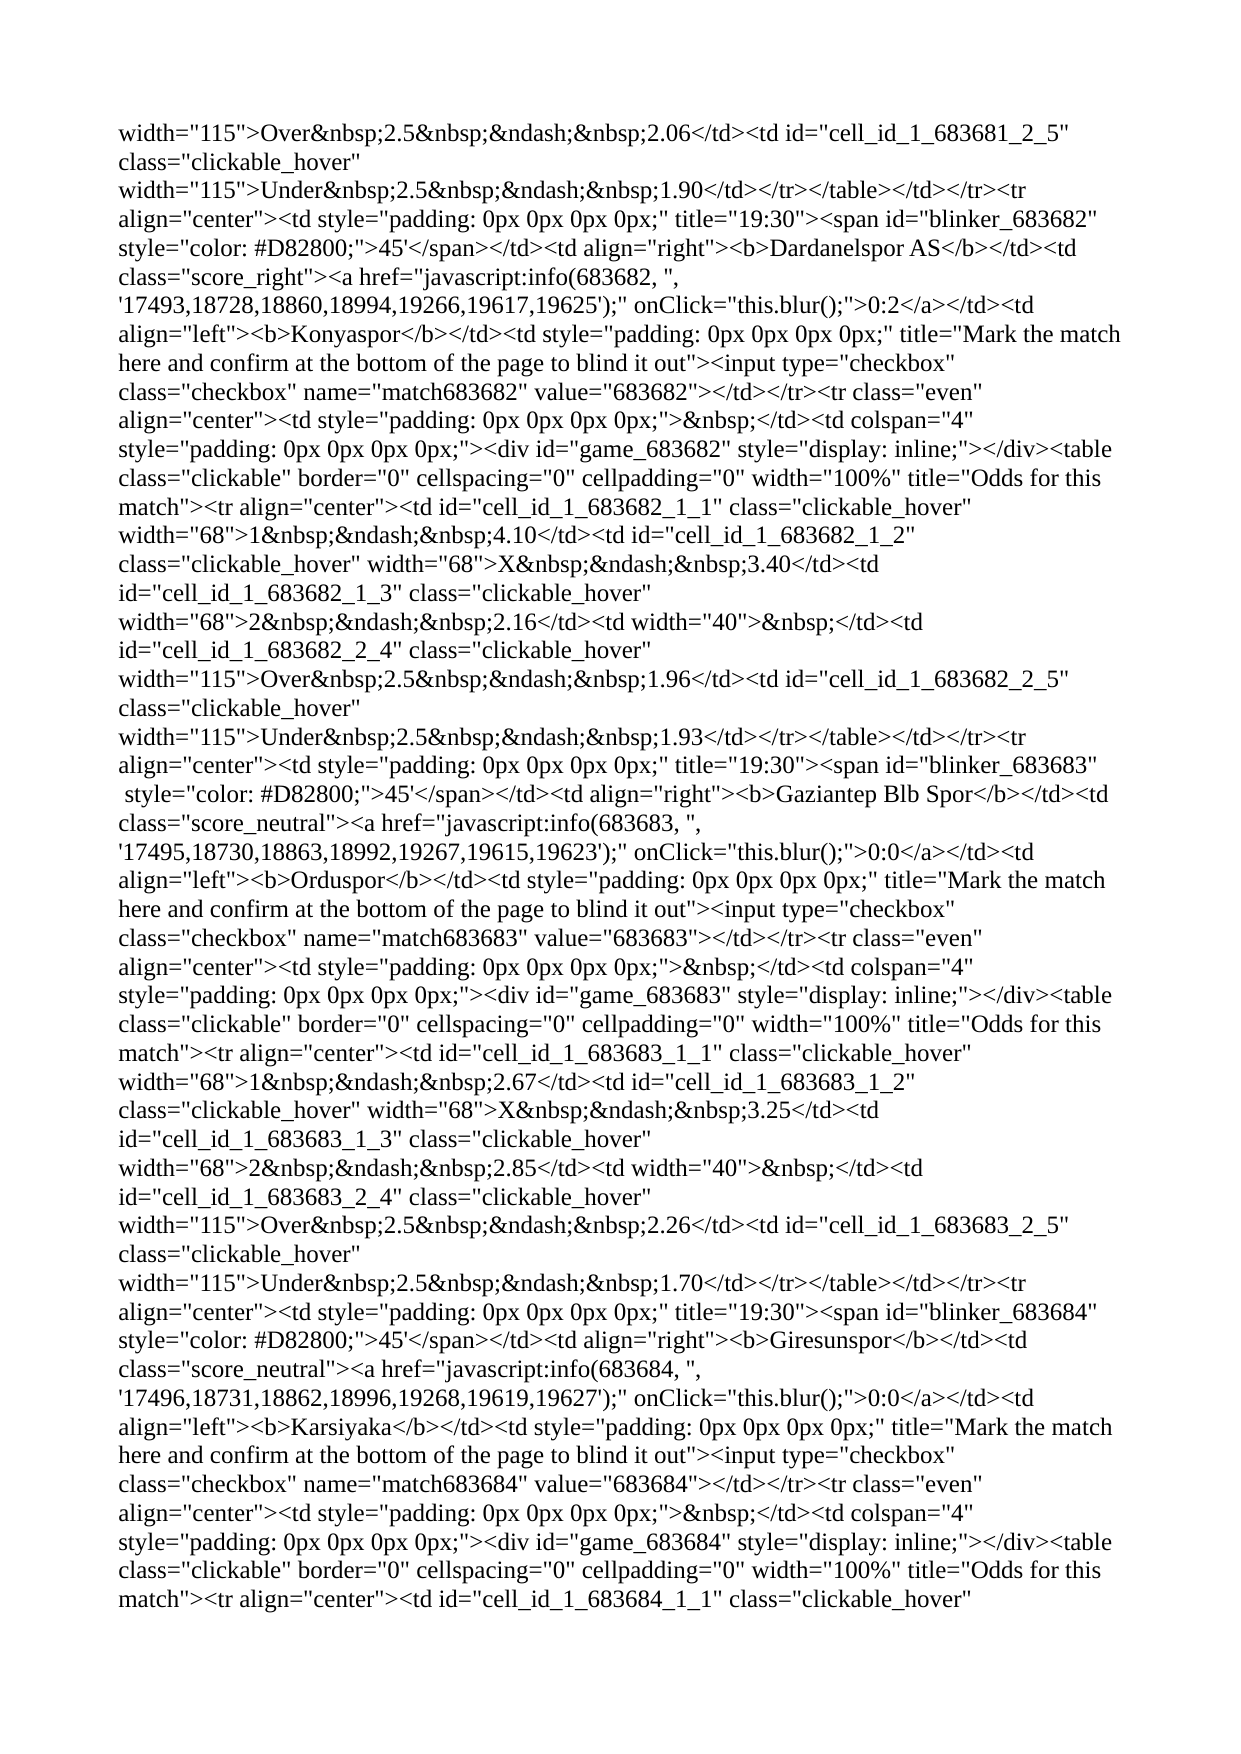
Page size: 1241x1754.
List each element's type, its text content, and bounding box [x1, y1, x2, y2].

text style="color: #D82800;">45'</span></td><td align="right"><b>Gaziantep Blb Spor</b></td><td class="score_neutral"><a href="javascript:info(683683, '', '17495,18730,18863,18992,19267,19615,19623');" onClick="this.blur();">0:0</a></td><td align="left"><b>Orduspor</b></td><td style="padding: 0px 0px 0px 0px;" title="Mark the match here and confirm at the bottom of the page to blind it out"><input type="checkbox" class="checkbox" name="match683683" value="683683"></td></tr><tr class="even" align="center"><td style="padding: 0px 0px 0px 0px;">&nbsp;</td><td colspan="4" style="padding: 0px 0px 0px 0px;"><div id="game_683683" style="display: inline;"></div><table class="clickable" border="0" cellspacing="0" cellpadding="0" width="100%" title="Odds for this match"><tr align="center"><td id="cell_id_1_683683_1_1" class="clickable_hover" width="68">1&nbsp;&ndash;&nbsp;2.67</td><td id="cell_id_1_683683_1_2" class="clickable_hover" width="68">X&nbsp;&ndash;&nbsp;3.25</td><td id="cell_id_1_683683_1_3" class="clickable_hover" width="68">2&nbsp;&ndash;&nbsp;2.85</td><td width="40">&nbsp;</td><td id="cell_id_1_683683_2_4" class="clickable_hover" width="115">Over&nbsp;2.5&nbsp;&ndash;&nbsp;2.26</td><td id="cell_id_1_683683_2_5" class="clickable_hover" width="115">Under&nbsp;2.5&nbsp;&ndash;&nbsp;1.70</td></tr></table></td></tr><tr align="center"><td style="padding: 0px 0px 0px 0px;" title="19:30"><span id="blinker_683684" style="color: #D82800;">45'</span></td><td align="right"><b>Giresunspor</b></td><td class="score_neutral"><a href="javascript:info(683684, '', '17496,18731,18862,18996,19268,19619,19627');" onClick="this.blur();">0:0</a></td><td align="left"><b>Karsiyaka</b></td><td style="padding: 0px 0px 0px 0px;" title="Mark the match here and confirm at the bottom of the page to blind it out"><input type="checkbox" class="checkbox" name="match683684" value="683684"></td></tr><tr class="even" align="center"><td style="padding: 0px 0px 0px 0px;">&nbsp;</td><td colspan="4" style="padding: 0px 0px 0px 0px;"><div id="game_683684" style="display: inline;"></div><table class="clickable" border="0" cellspacing="0" cellpadding="0" width="100%" title="Odds for this match"><tr align="center"><td id="cell_id_1_683684_1_1" class="clickable_hover" [118, 779, 1122, 1613]
text width="115">Over&nbsp;2.5&nbsp;&ndash;&nbsp;2.06</td><td id="cell_id_1_683681_2_5" class="clickable_hover" width="115">Under&nbsp;2.5&nbsp;&ndash;&nbsp;1.90</td></tr></table></td></tr><tr align="center"><td style="padding: 0px 0px 0px 0px;" title="19:30"><span id="blinker_683682" style="color: #D82800;">45'</span></td><td align="right"><b>Dardanelspor AS</b></td><td class="score_right"><a href="javascript:info(683682, '', '17493,18728,18860,18994,19266,19617,19625');" onClick="this.blur();">0:2</a></td><td align="left"><b>Konyaspor</b></td><td style="padding: 0px 0px 0px 0px;" title="Mark the match here and confirm at the bottom of the page to blind it out"><input type="checkbox" class="checkbox" name="match683682" value="683682"></td></tr><tr class="even" align="center"><td style="padding: 0px 0px 0px 0px;">&nbsp;</td><td colspan="4" style="padding: 0px 0px 0px 0px;"><div id="game_683682" style="display: inline;"></div><table class="clickable" border="0" cellspacing="0" cellpadding="0" width="100%" title="Odds for this match"><tr align="center"><td id="cell_id_1_683682_1_1" class="clickable_hover" width="68">1&nbsp;&ndash;&nbsp;4.10</td><td id="cell_id_1_683682_1_2" class="clickable_hover" width="68">X&nbsp;&ndash;&nbsp;3.40</td><td id="cell_id_1_683682_1_3" class="clickable_hover" width="68">2&nbsp;&ndash;&nbsp;2.16</td><td width="40">&nbsp;</td><td id="cell_id_1_683682_2_4" class="clickable_hover" width="115">Over&nbsp;2.5&nbsp;&ndash;&nbsp;1.96</td><td id="cell_id_1_683682_2_5" class="clickable_hover" width="115">Under&nbsp;2.5&nbsp;&ndash;&nbsp;1.93</td></tr></table></td></tr><tr align="center"><td style="padding: 0px 0px 0px 0px;" title="19:30"><span id="blinker_683683" [118, 118, 1122, 779]
